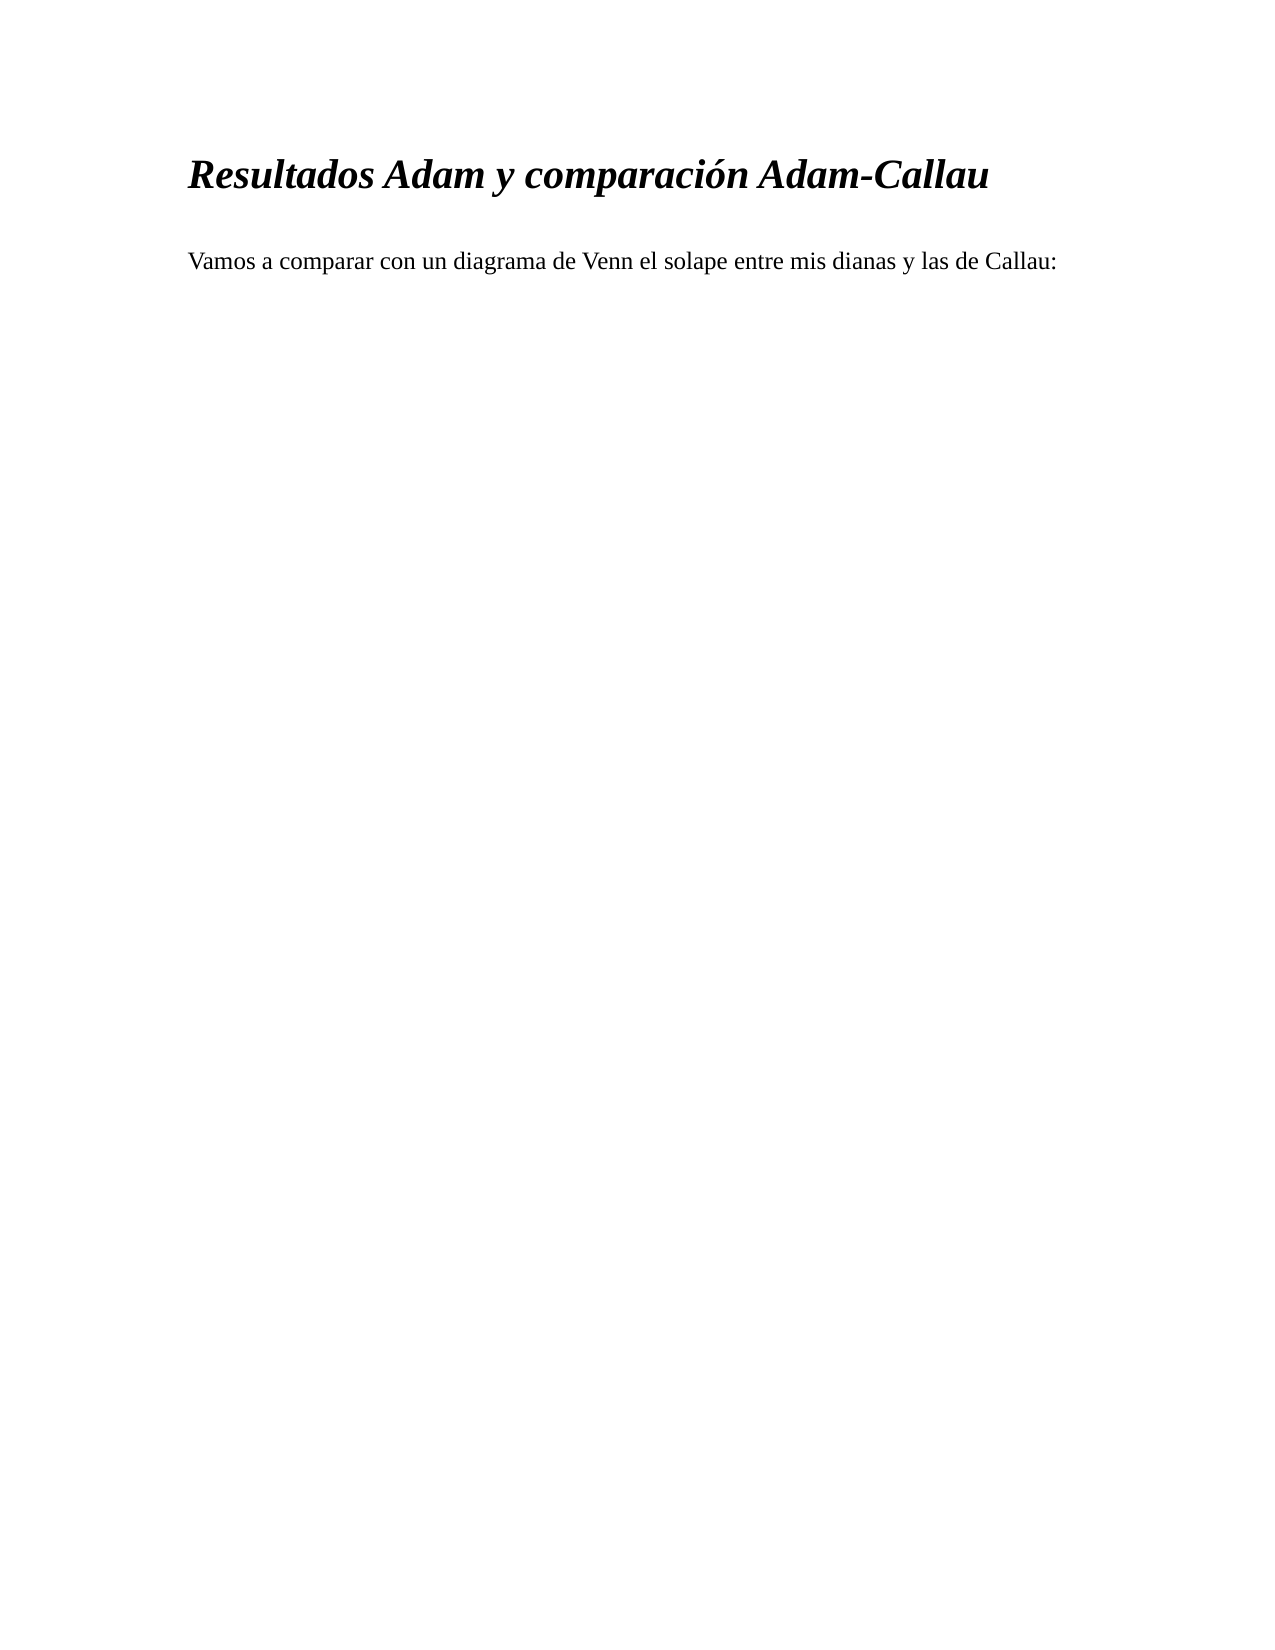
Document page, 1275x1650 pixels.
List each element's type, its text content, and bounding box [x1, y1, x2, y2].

text Resultados Adam y comparación Adam-Callau [187, 150, 1087, 198]
text Vamos a comparar con un diagrama de Venn el solape entre mis dianas y las de Callau: [187, 246, 1087, 274]
